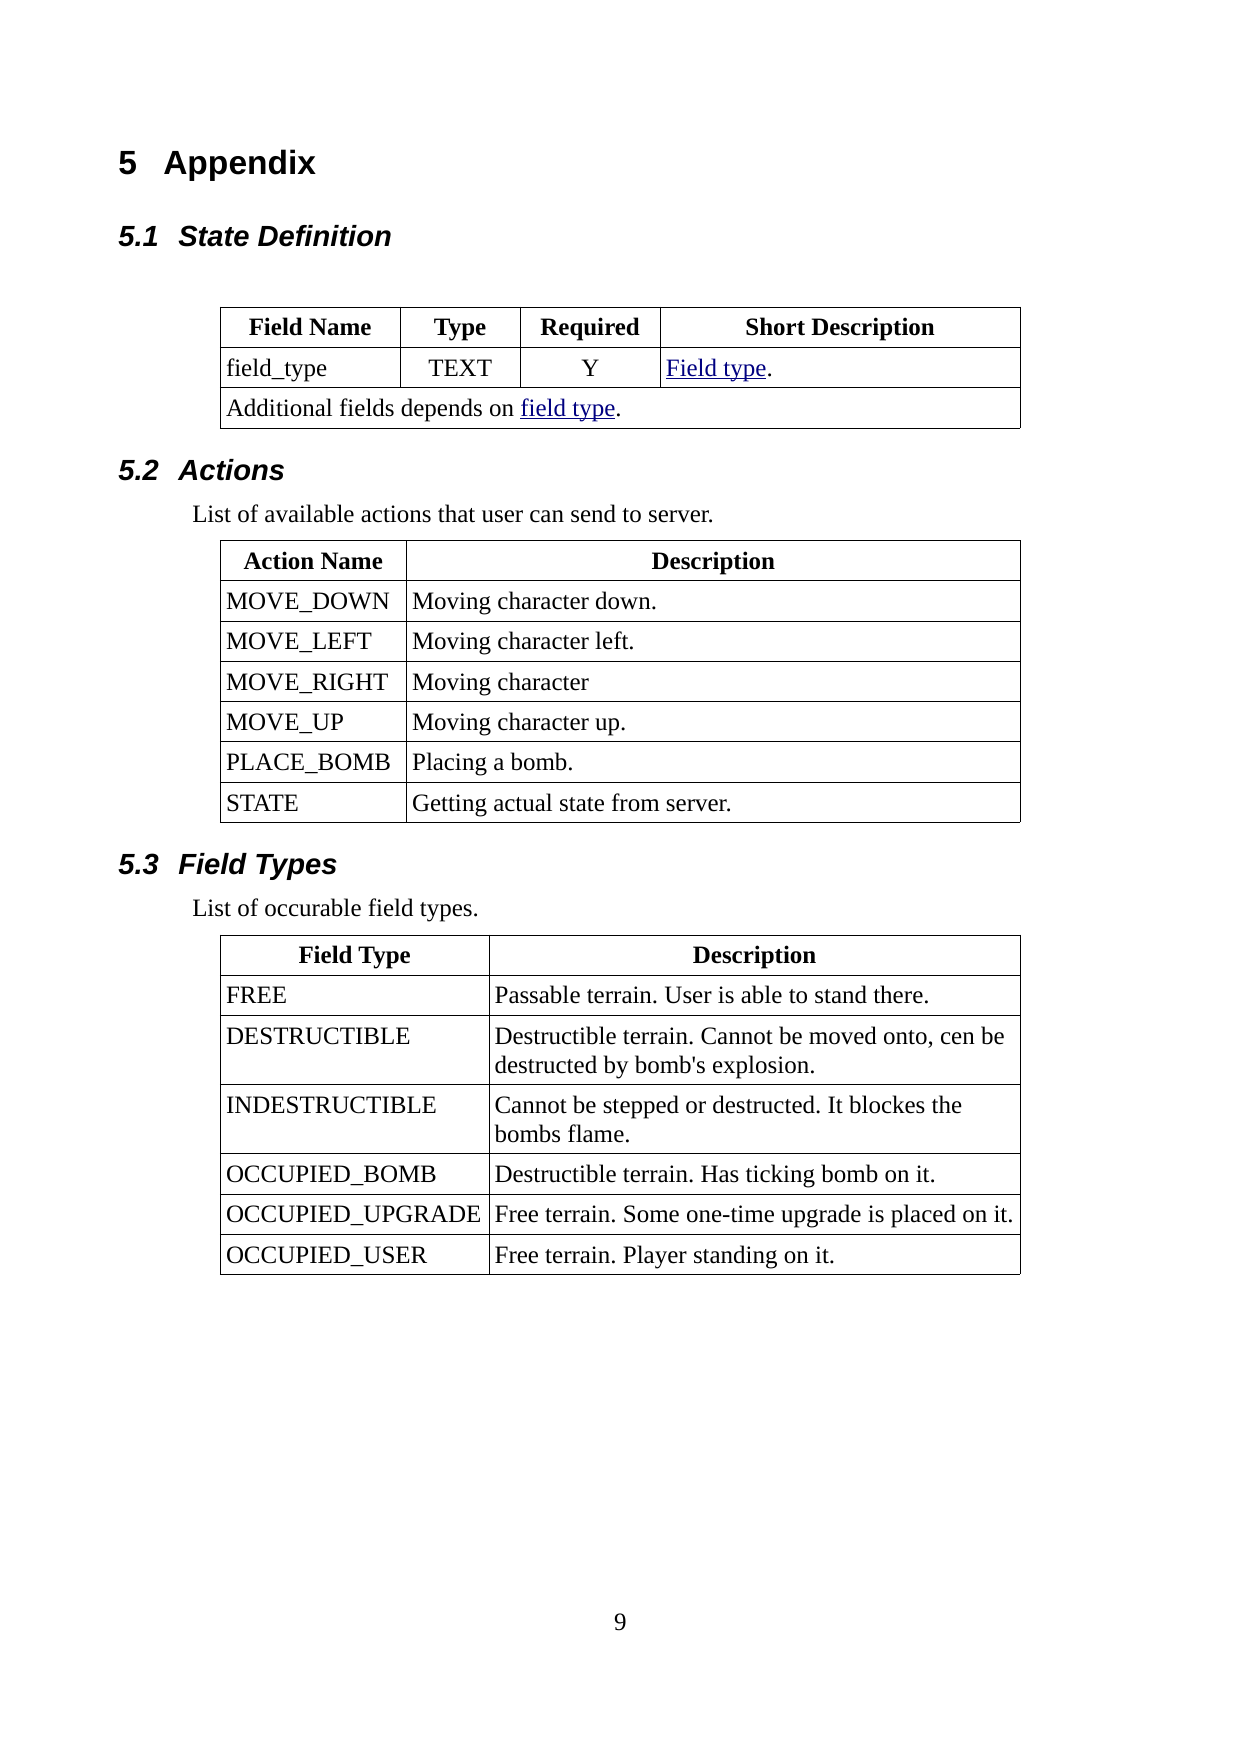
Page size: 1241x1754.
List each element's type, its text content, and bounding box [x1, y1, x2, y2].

table_cell Y [521, 348, 660, 387]
text List of occurable field types. [118, 893, 1122, 922]
table_header Required [521, 308, 660, 347]
table_cell DESTRUCTIBLE [221, 1016, 489, 1084]
table_header Action Name [221, 541, 406, 580]
table_cell Passable terrain. User is able to stand there. [490, 976, 1020, 1015]
subtitle Appendix [118, 143, 1122, 182]
table_cell Placing a bomb. [407, 742, 1020, 782]
table_cell field_type [221, 348, 400, 387]
table_cell PLACE_BOMB [221, 742, 406, 782]
table_cell STATE [221, 783, 406, 822]
table_cell MOVE_UP [221, 702, 406, 741]
table_cell TEXT [401, 348, 520, 387]
table_cell Moving character down. [407, 581, 1020, 621]
table_header Description [490, 936, 1020, 975]
table_cell Getting actual state from server. [407, 783, 1020, 822]
table_cell OCCUPIED_BOMB [221, 1154, 489, 1193]
subtitle State Definition [118, 219, 1122, 253]
table_cell MOVE_RIGHT [221, 662, 406, 701]
subtitle Field Types [118, 847, 1122, 881]
table_cell FREE [221, 976, 489, 1015]
table_cell OCCUPIED_UPGRADE [221, 1195, 489, 1234]
table_cell OCCUPIED_USER [221, 1235, 489, 1274]
table_cell MOVE_LEFT [221, 622, 406, 661]
table_cell Free terrain. Player standing on it. [490, 1235, 1020, 1274]
table_cell Moving character left. [407, 622, 1020, 661]
subtitle Actions [118, 453, 1122, 486]
table_header Description [407, 541, 1020, 580]
table_header Field Name [221, 308, 400, 347]
table_cell Cannot be stepped or destructed. It blockes the bombs flame. [490, 1085, 1020, 1153]
table_header Short Description [661, 308, 1020, 347]
table_cell Field type. [661, 348, 1020, 387]
table_cell Moving character up. [407, 702, 1020, 741]
table_cell MOVE_DOWN [221, 581, 406, 621]
table_cell INDESTRUCTIBLE [221, 1085, 489, 1153]
table_cell Destructible terrain. Cannot be moved onto, cen be destructed by bomb's explosion. [490, 1016, 1020, 1084]
table_cell Destructible terrain. Has ticking bomb on it. [490, 1154, 1020, 1193]
table_cell Additional fields depends on field type. [221, 388, 1020, 427]
table_header Field Type [221, 936, 489, 975]
table_cell Moving character [407, 662, 1020, 701]
table_cell Free terrain. Some one-time upgrade is placed on it. [490, 1195, 1020, 1234]
text List of available actions that user can send to server. [118, 499, 1122, 527]
table_header Type [401, 308, 520, 347]
